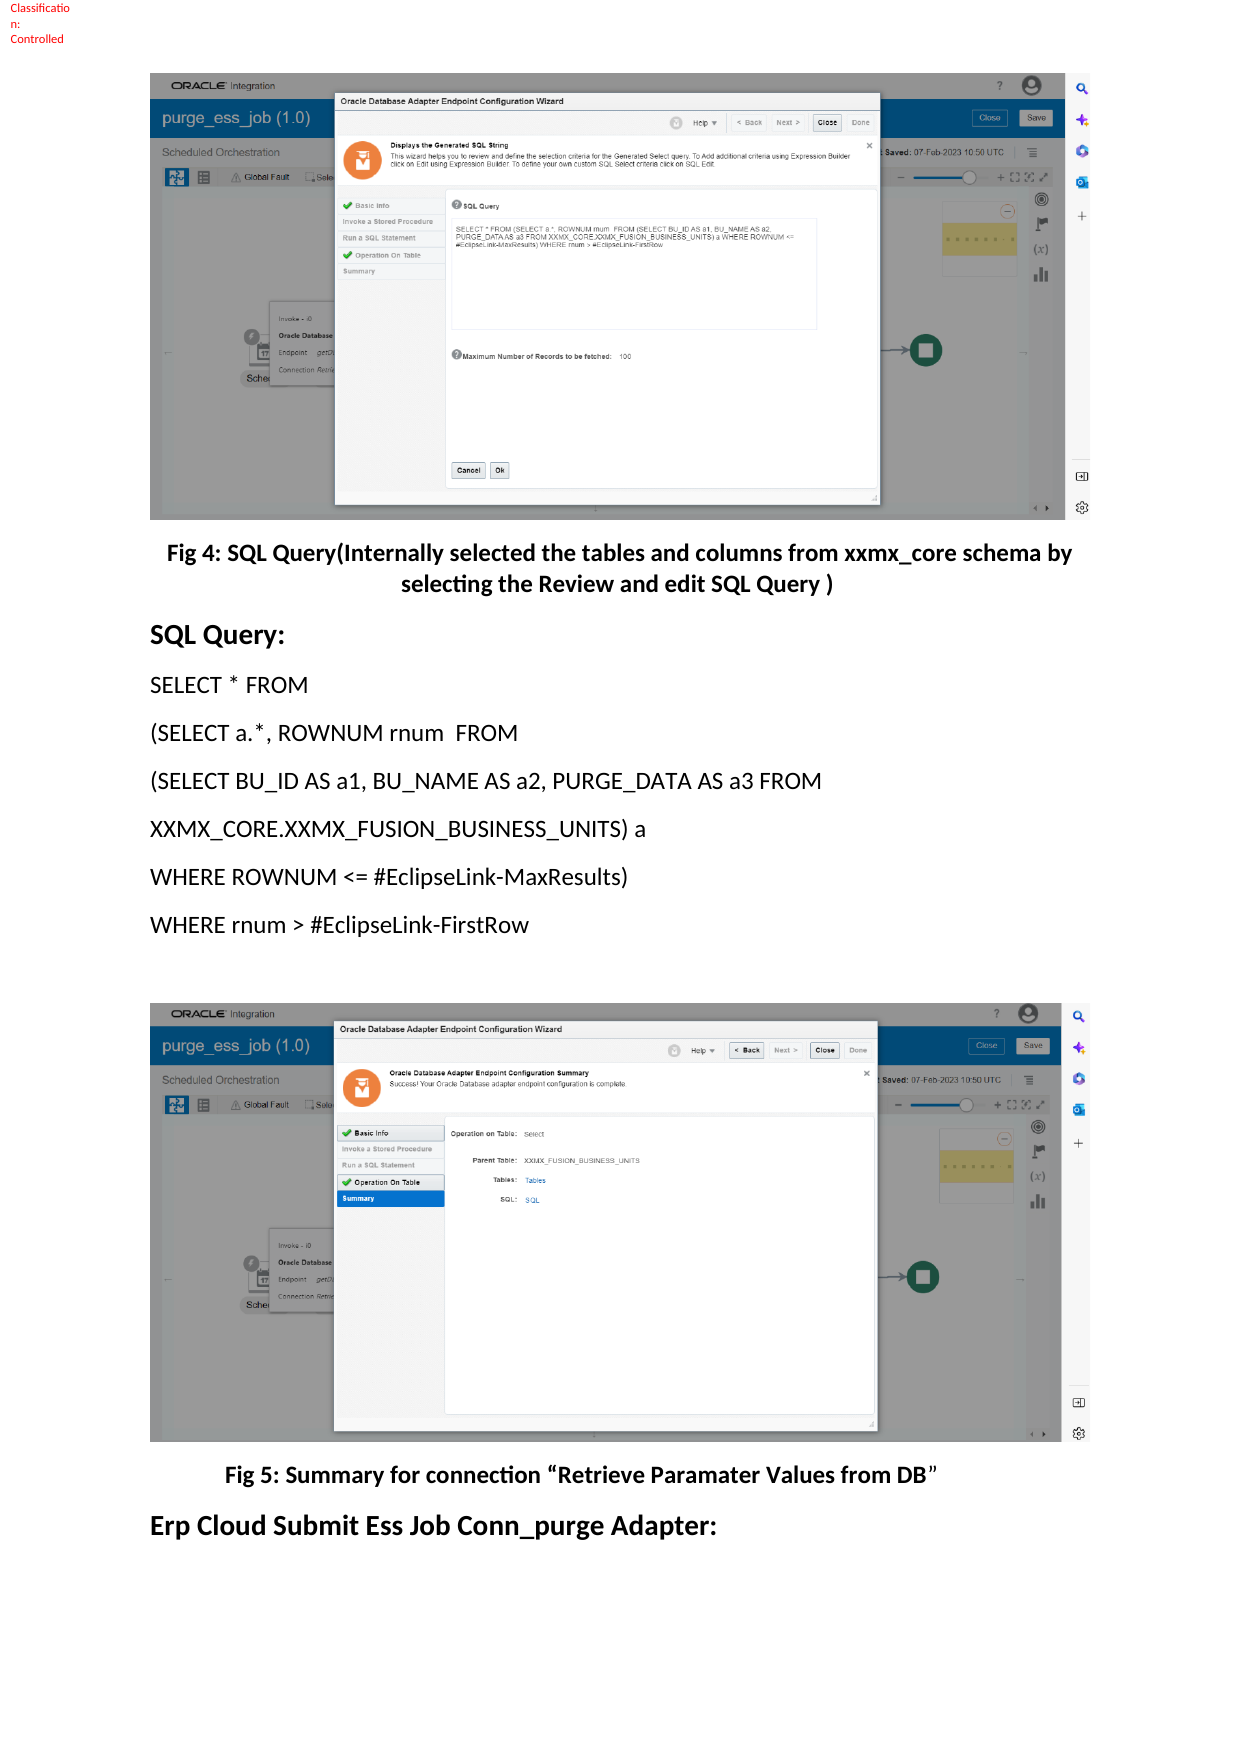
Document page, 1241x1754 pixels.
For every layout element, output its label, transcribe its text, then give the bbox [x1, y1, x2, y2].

text SQL Query: [150, 616, 1090, 652]
list Fig 5: Summary for connection “Retrieve Paramater Values from DB” [225, 1459, 1090, 1490]
text WHERE rnum > #EclipseLink-FirstRow [150, 909, 1090, 940]
text (SELECT a.*, ROWNUM rnum FROM [150, 717, 1090, 748]
text Fig 4: SQL Query(Internally selected the tables and columns from xxmx_core schema by selecting the Review and edit SQL Query ) [150, 537, 1090, 598]
text (SELECT BU_ID AS a1, BU_NAME AS a2, PURGE_DATA AS a3 FROM [150, 765, 1090, 796]
text WHERE ROWNUM <= #EclipseLink-MaxResults) [150, 861, 1090, 892]
text XXMX_CORE.XXMX_FUSION_BUSINESS_UNITS) a [150, 813, 1090, 844]
text Erp Cloud Submit Ess Job Conn_purge Adapter: [150, 1507, 1090, 1543]
text SELECT * FROM [150, 669, 1090, 700]
